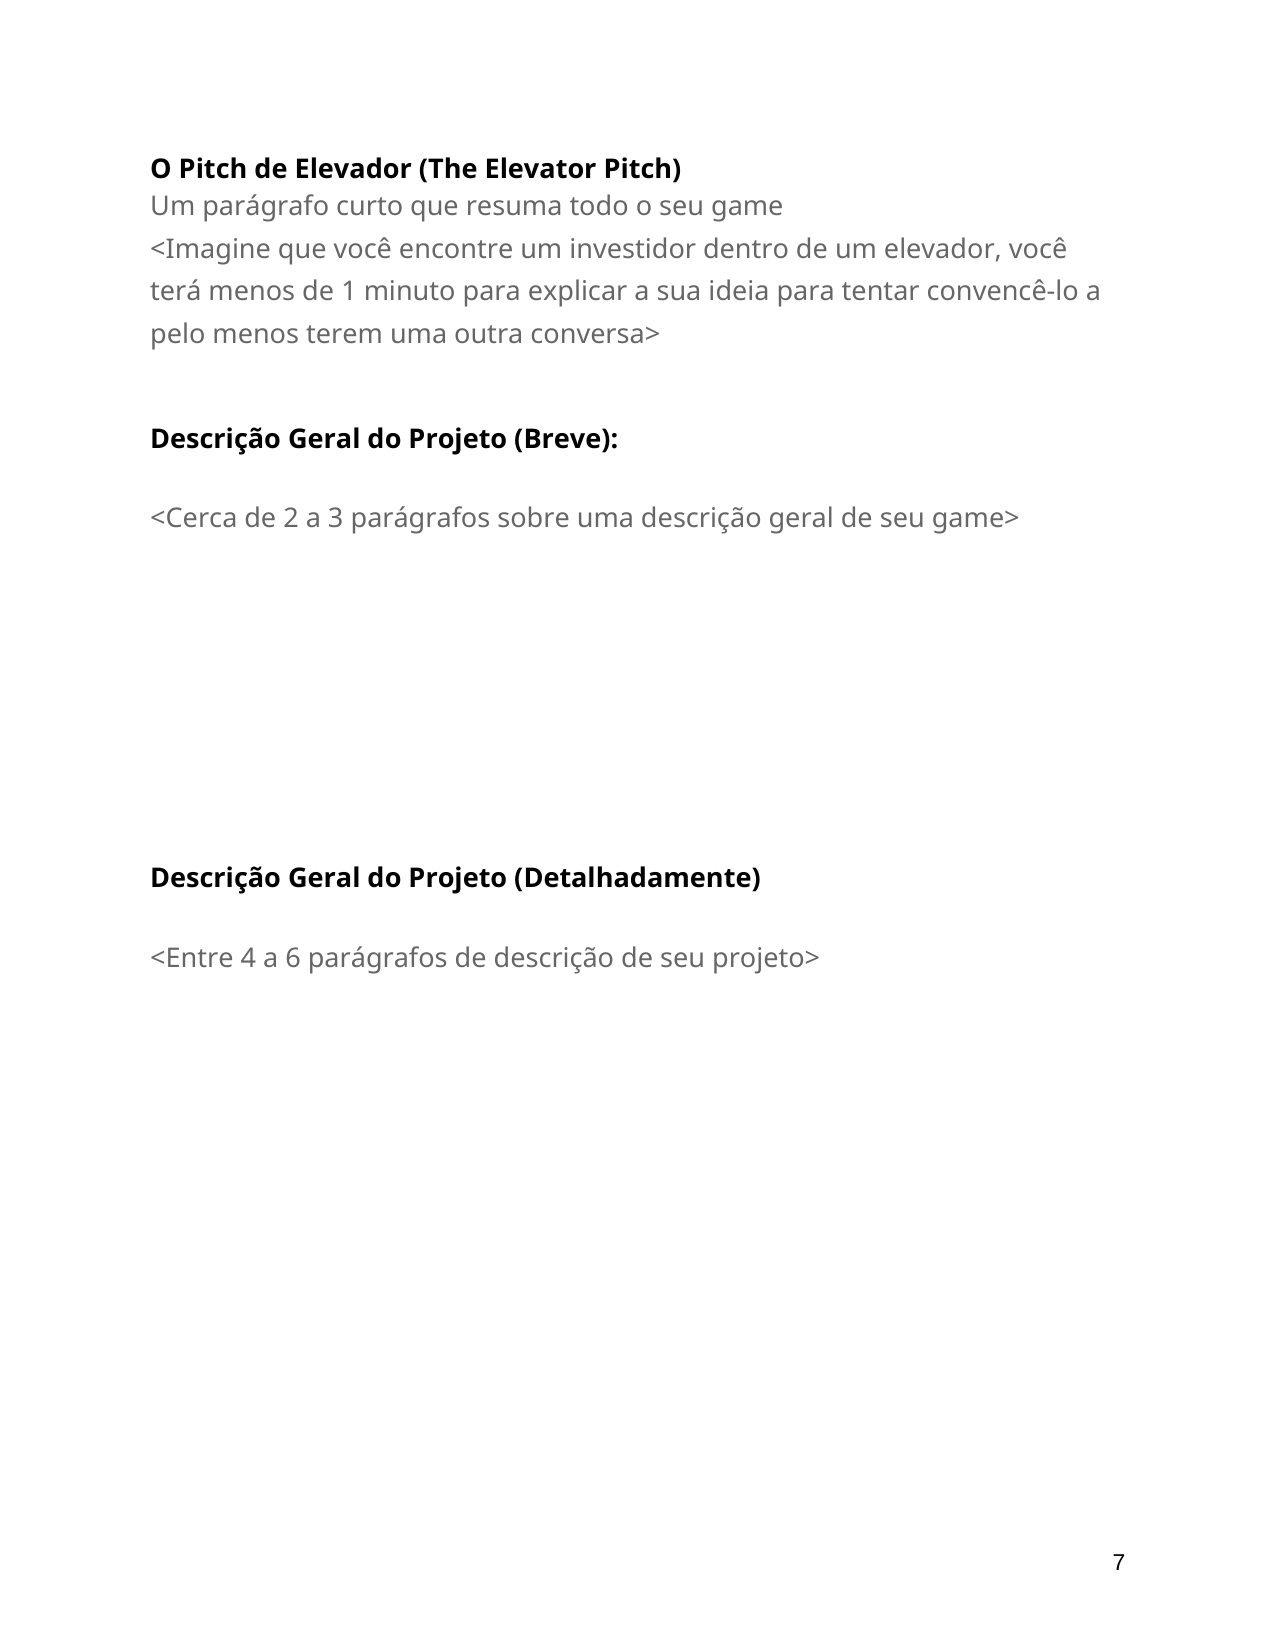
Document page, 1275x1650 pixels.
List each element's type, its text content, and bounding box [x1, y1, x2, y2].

text <Imagine que você encontre um investidor dentro de um elevador, você terá menos de 1 minuto para explicar a sua ideia para tentar convencê-lo a pelo menos terem uma outra conversa> [150, 229, 1125, 351]
subtitle O Pitch de Elevador (The Elevator Pitch) [150, 150, 1125, 187]
subtitle Descrição Geral do Projeto (Detalhadamente) [150, 859, 1125, 896]
subtitle Descrição Geral do Projeto (Breve): [150, 420, 1125, 457]
text <Entre 4 a 6 parágrafos de descrição de seu projeto> [150, 938, 1125, 975]
text Um parágrafo curto que resuma todo o seu game [150, 187, 1125, 224]
text <Cerca de 2 a 3 parágrafos sobre uma descrição geral de seu game> [150, 499, 1125, 536]
